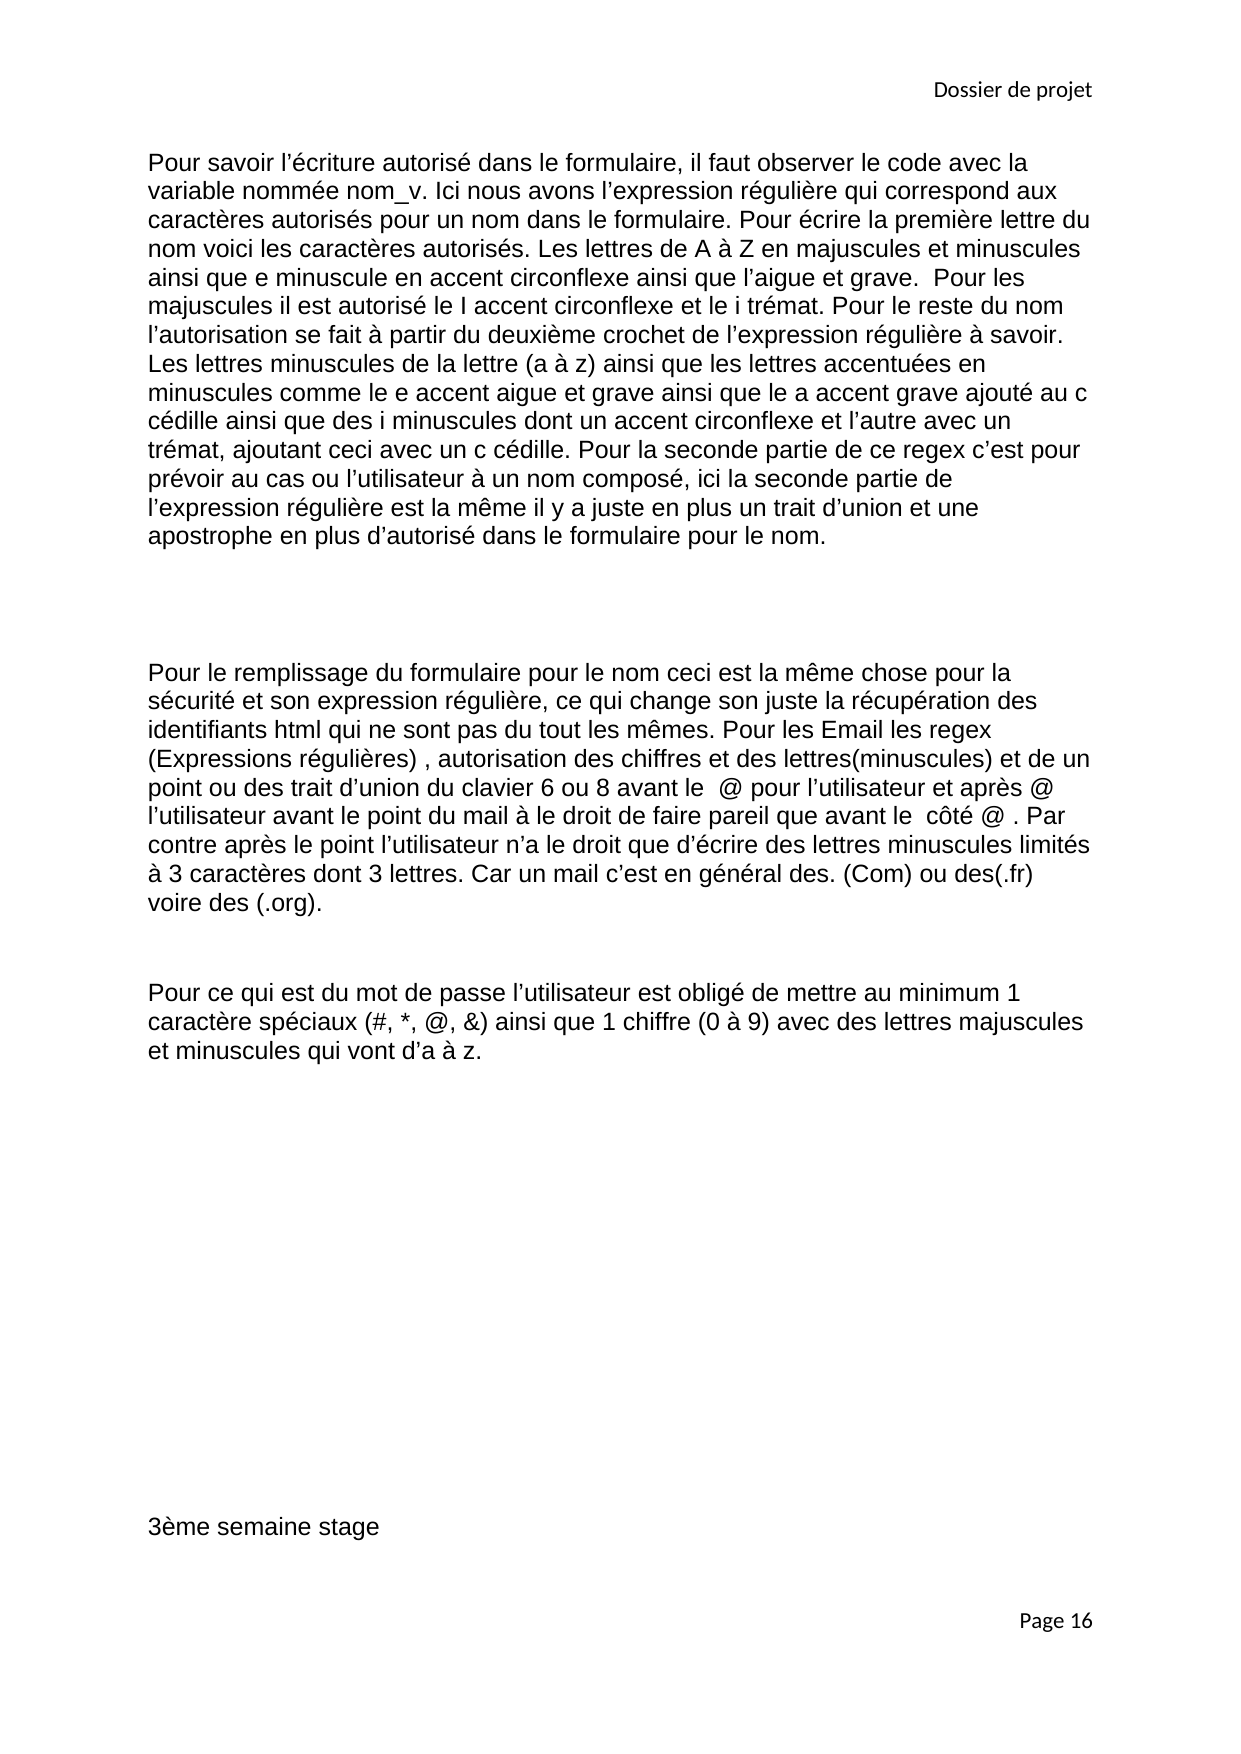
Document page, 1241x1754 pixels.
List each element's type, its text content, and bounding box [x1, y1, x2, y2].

text Pour savoir l’écriture autorisé dans le formulaire, il faut observer le code avec la variable nommée nom_v. Ici nous avons l’expression régulière qui correspond aux caractères autorisés pour un nom dans le formulaire. Pour écrire la première lettre du nom voici les caractères autorisés. Les lettres de A à Z en majuscules et minuscules ainsi que e minuscule en accent circonflexe ainsi que l’aigue et grave. Pour les majuscules il est autorisé le I accent circonflexe et le i trémat. Pour le reste du nom l’autorisation se fait à partir du deuxième crochet de l’expression régulière à savoir. Les lettres minuscules de la lettre (a à z) ainsi que les lettres accentuées en minuscules comme le e accent aigue et grave ainsi que le a accent grave ajouté au c cédille ainsi que des i minuscules dont un accent circonflexe et l’autre avec un trémat, ajoutant ceci avec un c cédille. Pour la seconde partie de ce regex c’est pour prévoir au cas ou l’utilisateur à un nom composé, ici la seconde partie de l’expression régulière est la même il y a juste en plus un trait d’union et une apostrophe en plus d’autorisé dans le formulaire pour le nom. [148, 148, 1093, 550]
text Pour le remplissage du formulaire pour le nom ceci est la même chose pour la sécurité et son expression régulière, ce qui change son juste la récupération des identifiants html qui ne sont pas du tout les mêmes. Pour les Email les regex (Expressions régulières) , autorisation des chiffres et des lettres(minuscules) et de un point ou des trait d’union du clavier 6 ou 8 avant le @ pour l’utilisateur et après @ l’utilisateur avant le point du mail à le droit de faire pareil que avant le côté @ . Par contre après le point l’utilisateur n’a le droit que d’écrire des lettres minuscules limités à 3 caractères dont 3 lettres. Car un mail c’est en général des. (Com) ou des(.fr) voire des (.org). [148, 658, 1093, 916]
text Pour ce qui est du mot de passe l’utilisateur est obligé de mettre au minimum 1 caractère spéciaux (#, *, @, &) ainsi que 1 chiffre (0 à 9) avec des lettres majuscules et minuscules qui vont d’a à z. [148, 978, 1093, 1065]
text 3ème semaine stage [148, 1512, 1093, 1540]
